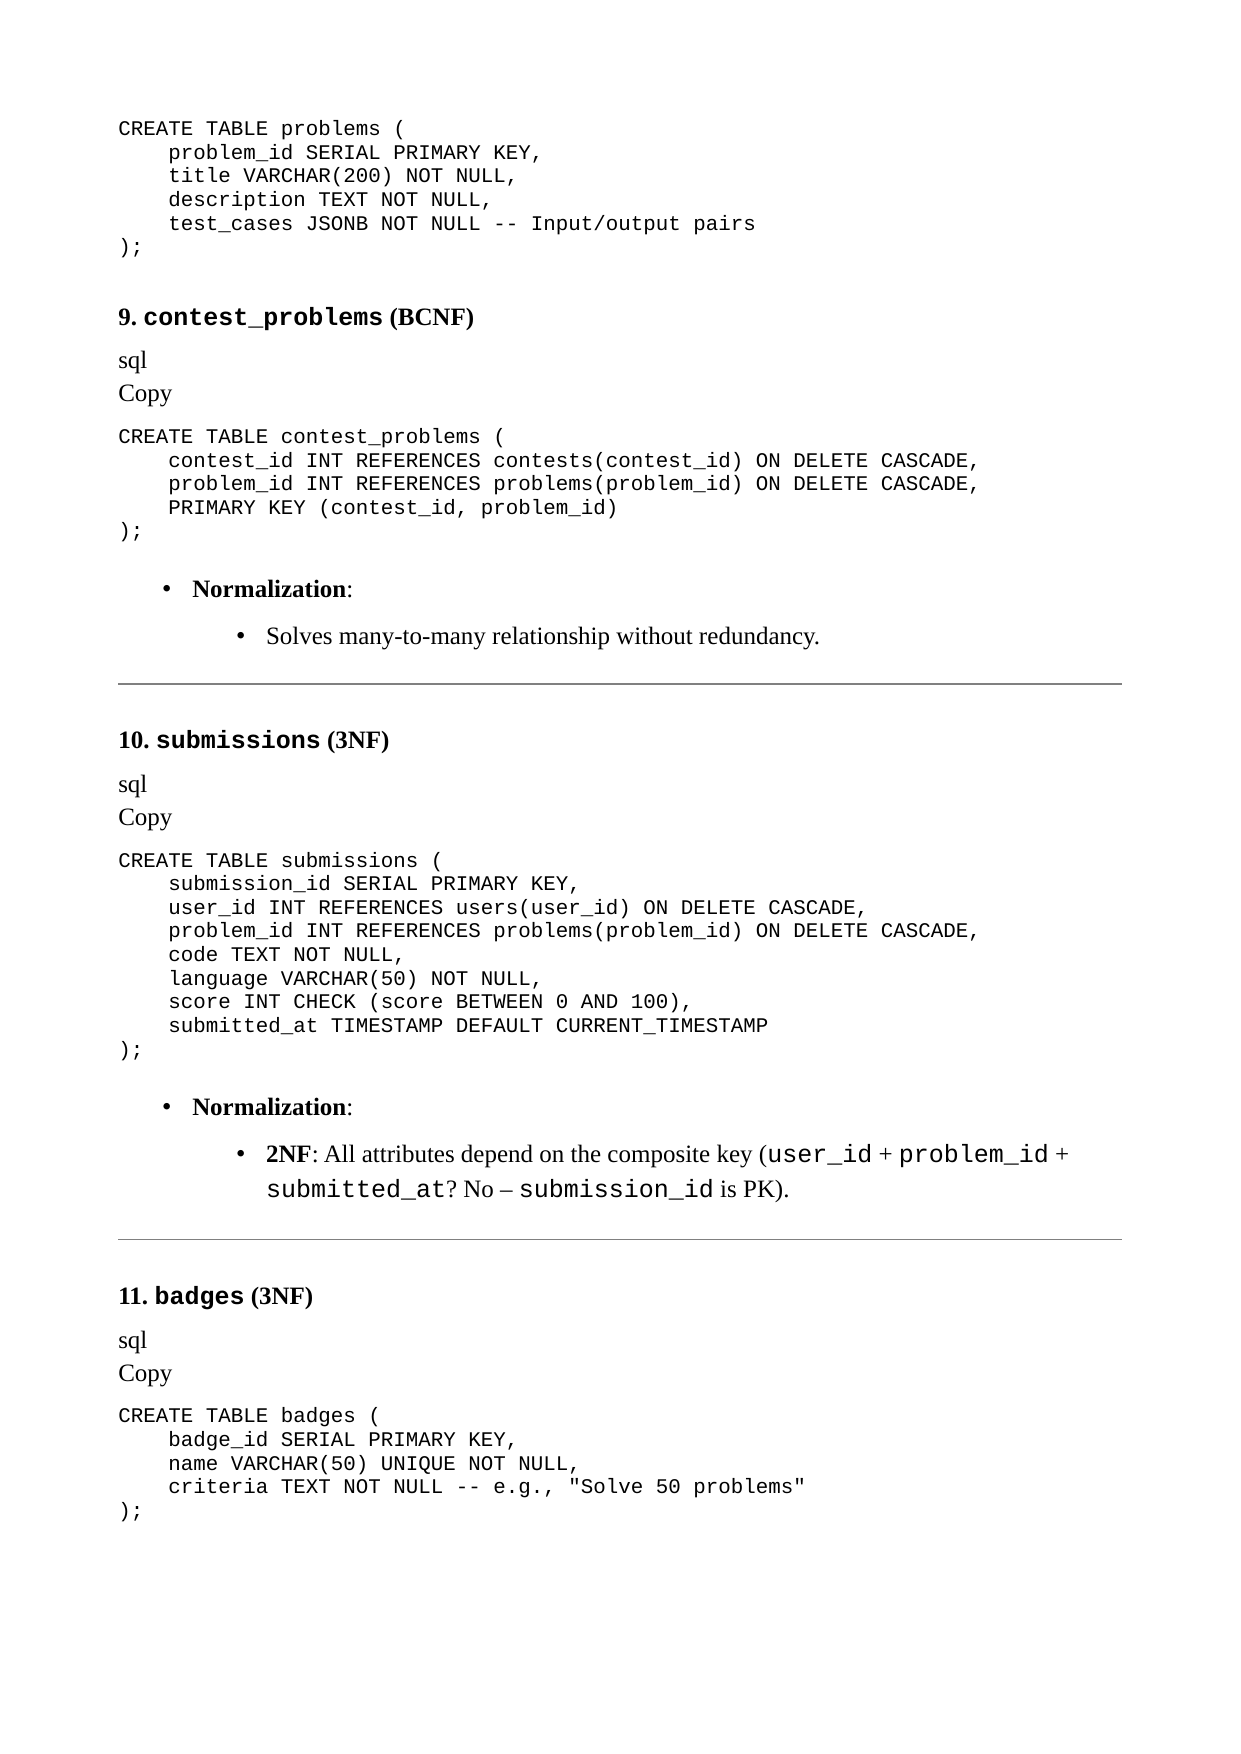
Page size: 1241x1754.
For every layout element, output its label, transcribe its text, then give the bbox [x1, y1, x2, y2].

text badge_id SERIAL PRIMARY KEY, [118, 1429, 1122, 1453]
text sql [118, 345, 1122, 374]
text Copy [118, 1358, 1122, 1386]
text criteria TEXT NOT NULL -- e.g., "Solve 50 problems" [118, 1476, 1122, 1500]
list 2NF: All attributes depend on the composite key (user_id + problem_id + submitted_at? No – submission_id is PK). [236, 1139, 1122, 1205]
text test_cases JSONB NOT NULL -- Input/output pairs [118, 213, 1122, 236]
subtitle 11. badges (3NF) [118, 1281, 1122, 1312]
subtitle 10. submissions (3NF) [118, 726, 1122, 756]
list Normalization: [162, 1092, 1122, 1121]
text problem_id INT REFERENCES problems(problem_id) ON DELETE CASCADE, [118, 921, 1122, 944]
text sql [118, 1325, 1122, 1353]
text submitted_at TIMESTAMP DEFAULT CURRENT_TIMESTAMP [118, 1015, 1122, 1039]
text name VARCHAR(50) UNIQUE NOT NULL, [118, 1453, 1122, 1476]
text problem_id SERIAL PRIMARY KEY, [118, 142, 1122, 165]
text CREATE TABLE contest_problems ( [118, 426, 1122, 449]
text problem_id INT REFERENCES problems(problem_id) ON DELETE CASCADE, [118, 473, 1122, 497]
text PRIMARY KEY (contest_id, problem_id) [118, 497, 1122, 521]
text ); [118, 236, 1122, 260]
text Copy [118, 802, 1122, 831]
text title VARCHAR(200) NOT NULL, [118, 165, 1122, 189]
text score INT CHECK (score BETWEEN 0 AND 100), [118, 991, 1122, 1015]
text ); [118, 521, 1122, 544]
subtitle 9. contest_problems (BCNF) [118, 302, 1122, 333]
list Normalization: [162, 574, 1122, 602]
text CREATE TABLE submissions ( [118, 849, 1122, 873]
text ); [118, 1500, 1122, 1523]
text sql [118, 769, 1122, 798]
text contest_id INT REFERENCES contests(contest_id) ON DELETE CASCADE, [118, 449, 1122, 473]
text user_id INT REFERENCES users(user_id) ON DELETE CASCADE, [118, 897, 1122, 921]
text description TEXT NOT NULL, [118, 189, 1122, 213]
text submission_id SERIAL PRIMARY KEY, [118, 873, 1122, 897]
text code TEXT NOT NULL, [118, 944, 1122, 968]
text CREATE TABLE badges ( [118, 1405, 1122, 1429]
text Copy [118, 378, 1122, 407]
text ); [118, 1039, 1122, 1062]
list Solves many-to-many relationship without redundancy. [236, 621, 1122, 650]
text language VARCHAR(50) NOT NULL, [118, 968, 1122, 991]
text CREATE TABLE problems ( [118, 118, 1122, 142]
